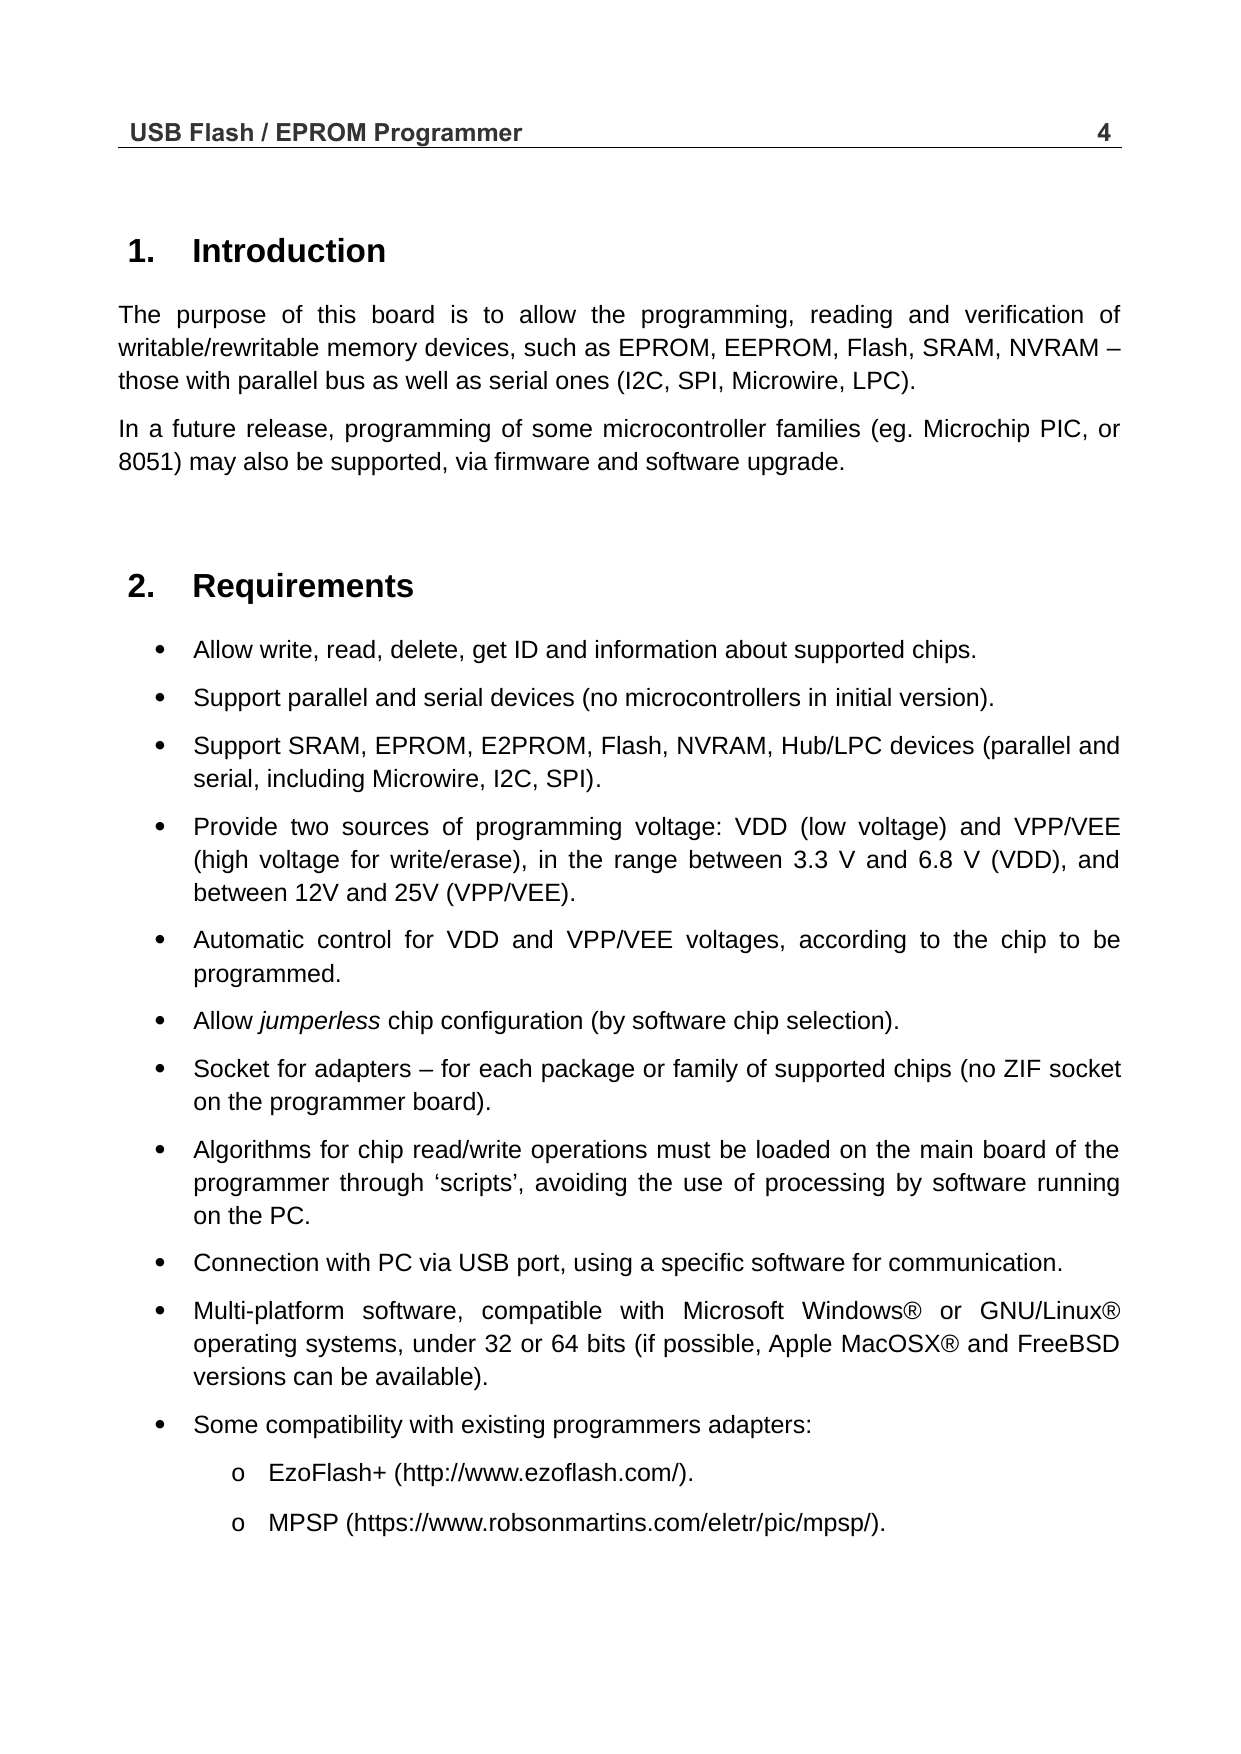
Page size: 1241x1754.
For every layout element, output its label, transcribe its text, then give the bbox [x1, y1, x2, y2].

list Automatic control for VDD and VPP/VEE voltages, according to the chip to be programmed. [156, 925, 1122, 987]
text In a future release, programming of some microcontroller families (eg. Microchip PIC, or 8051) may also be supported, via firmware and software upgrade. [118, 413, 1122, 475]
list Some compatibility with existing programmers adapters: [156, 1410, 1122, 1439]
subtitle Requirements [118, 567, 1122, 605]
list Allow write, read, delete, get ID and information about supported chips. [156, 636, 1122, 664]
list Allow jumperless chip configuration (by software chip selection). [156, 1006, 1122, 1035]
list Support parallel and serial devices (no microcontrollers in initial version). [156, 683, 1122, 712]
list Provide two sources of programming voltage: VDD (low voltage) and VPP/VEE (high voltage for write/erase), in the range between 3.3 V and 6.8 V (VDD), and between 12V and 25V (VPP/VEE). [156, 812, 1122, 907]
list Support SRAM, EPROM, E2PROM, Flash, NVRAM, Hub/LPC devices (parallel and serial, including Microwire, I2C, SPI). [156, 731, 1122, 793]
subtitle Introduction [118, 231, 1122, 269]
text The purpose of this board is to allow the programming, reading and verification of writable/rewritable memory devices, such as EPROM, EEPROM, Flash, SRAM, NVRAM – those with parallel bus as well as serial ones (I2C, SPI, Microwire, LPC). [118, 300, 1122, 395]
list Connection with PC via USB port, using a specific software for communication. [156, 1248, 1122, 1277]
list MPSP (https://www.robsonmartins.com/eletr/pic/mpsp/). [231, 1508, 1122, 1538]
list EzoFlash+ (http://www.ezoflash.com/). [231, 1457, 1122, 1488]
list Multi-platform software, compatible with Microsoft Windows® or GNU/Linux® operating systems, under 32 or 64 bits (if possible, Apple MacOSX® and FreeBSD versions can be available). [156, 1296, 1122, 1391]
list Algorithms for chip read/write operations must be loaded on the main board of the programmer through ‘scripts’, avoiding the use of processing by software running on the PC. [156, 1134, 1122, 1229]
list Socket for adapters – for each package or family of supported chips (no ZIF socket on the programmer board). [156, 1054, 1122, 1116]
